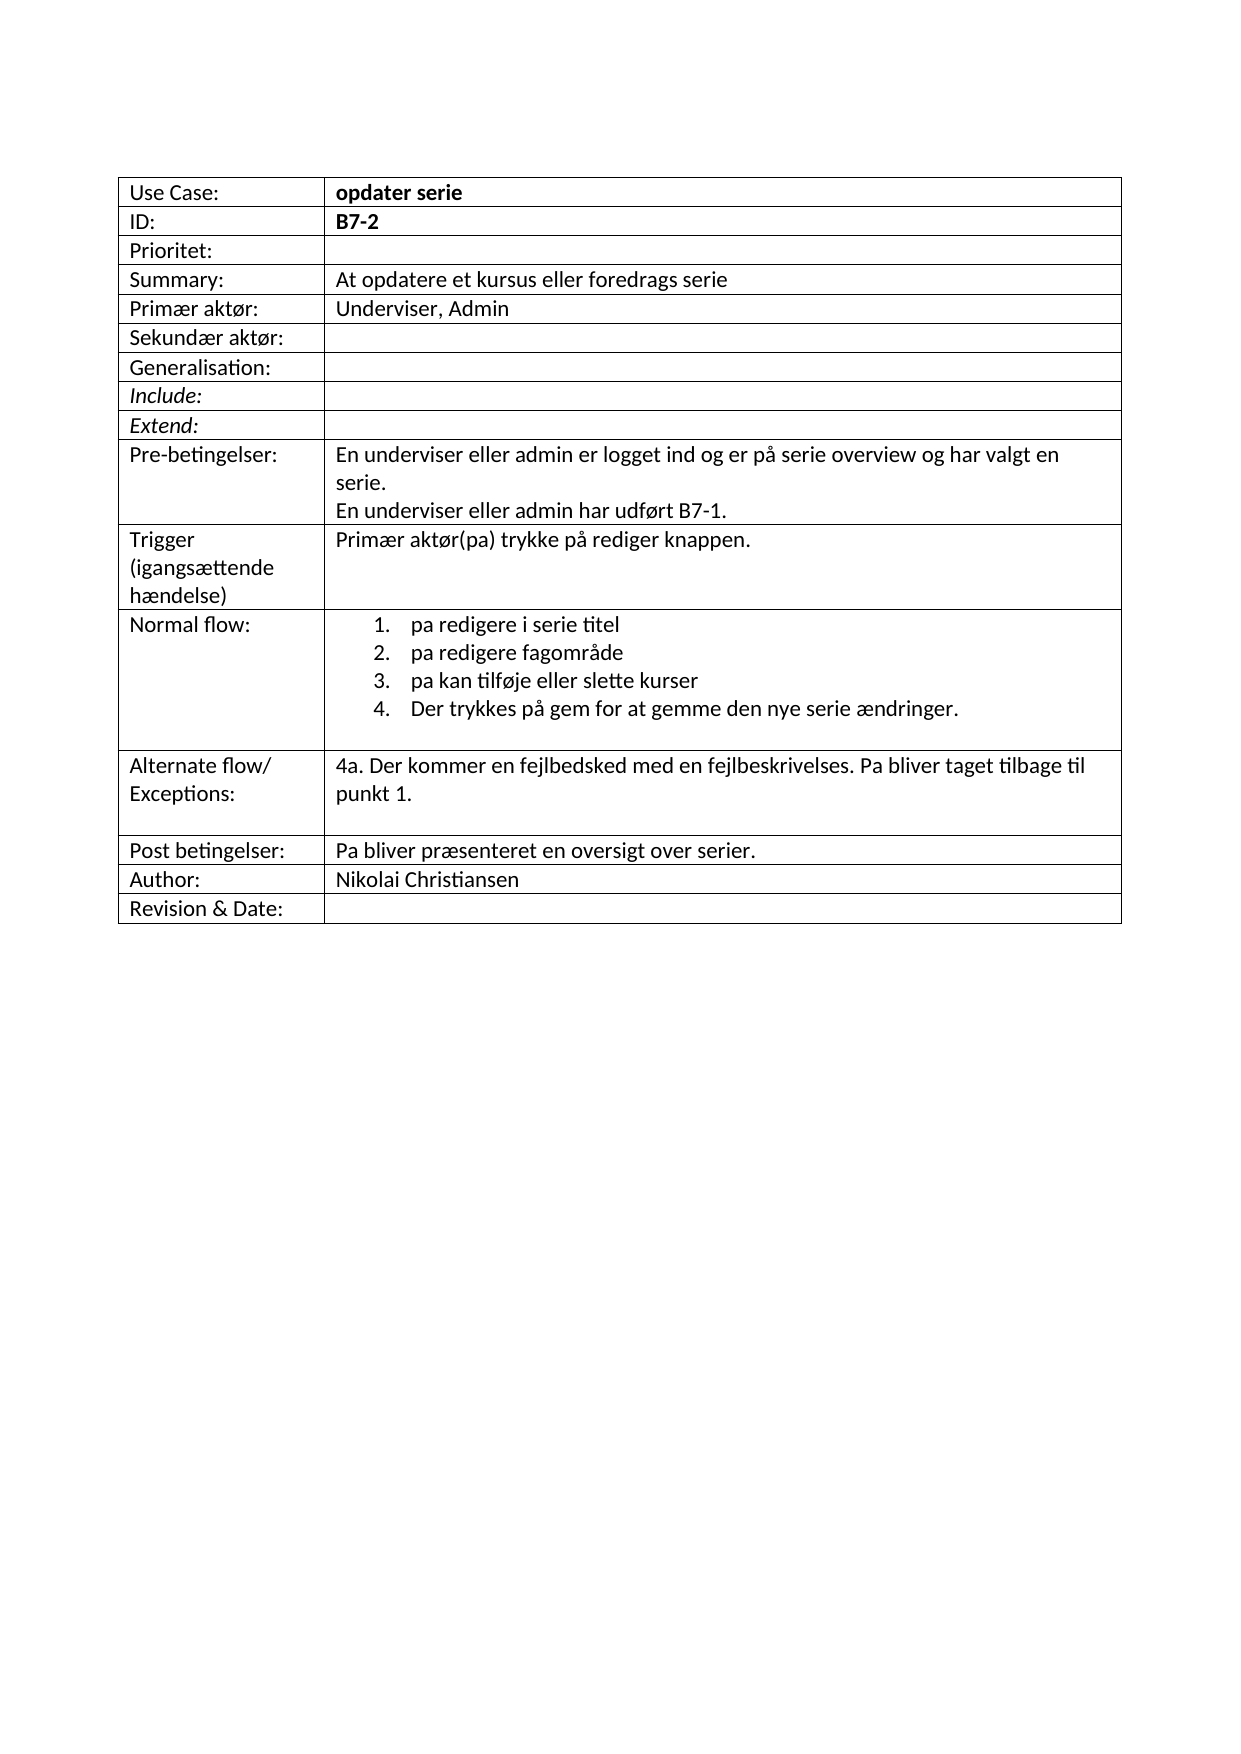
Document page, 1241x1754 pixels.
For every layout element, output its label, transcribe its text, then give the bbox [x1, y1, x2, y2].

table_cell [325, 324, 1121, 352]
table_cell En underviser eller admin er logget ind og er på serie overview og har valgt en serie. En underviser eller admin har udført B7-1. [325, 440, 1121, 524]
table_cell [325, 894, 1121, 922]
table_cell Primær aktør: [119, 295, 324, 322]
table_cell Extend: [119, 411, 324, 439]
table_cell 4a. Der kommer en fejlbedsked med en fejlbeskrivelses. Pa bliver taget tilbage til punkt 1. [325, 751, 1121, 835]
table_cell Post betingelser: [119, 836, 324, 864]
table_cell [325, 236, 1121, 264]
table_cell At opdatere et kursus eller foredrags serie [325, 265, 1121, 293]
table_cell [325, 382, 1121, 410]
table_cell Include: [119, 382, 324, 410]
table_cell Primær aktør(pa) trykke på rediger knappen. [325, 525, 1121, 609]
table_cell Author: [119, 865, 324, 893]
table_cell Nikolai Christiansen [325, 865, 1121, 893]
table_header opdater serie [325, 178, 1121, 206]
table_cell pa redigere i serie titel pa redigere fagområde pa kan tilføje eller slette kurser Der trykkes på gem for at gemme den nye serie ændringer. [325, 610, 1121, 750]
table_cell Trigger (igangsættende hændelse) [119, 525, 324, 609]
table_cell Alternate flow/ Exceptions: [119, 751, 324, 835]
table_cell Pa bliver præsenteret en oversigt over serier. [325, 836, 1121, 864]
table_cell B7-2 [325, 207, 1121, 235]
table_cell [325, 353, 1121, 381]
table_cell [325, 411, 1121, 439]
table_cell Generalisation: [119, 353, 324, 381]
table_cell Pre-betingelser: [119, 440, 324, 524]
table_cell Normal flow: [119, 610, 324, 750]
table_cell Underviser, Admin [325, 295, 1121, 322]
table_cell Sekundær aktør: [119, 324, 324, 352]
table_cell Summary: [119, 265, 324, 293]
table_cell Revision & Date: [119, 894, 324, 922]
table_cell ID: [119, 207, 324, 235]
table_header Use Case: [119, 178, 324, 206]
table_cell Prioritet: [119, 236, 324, 264]
